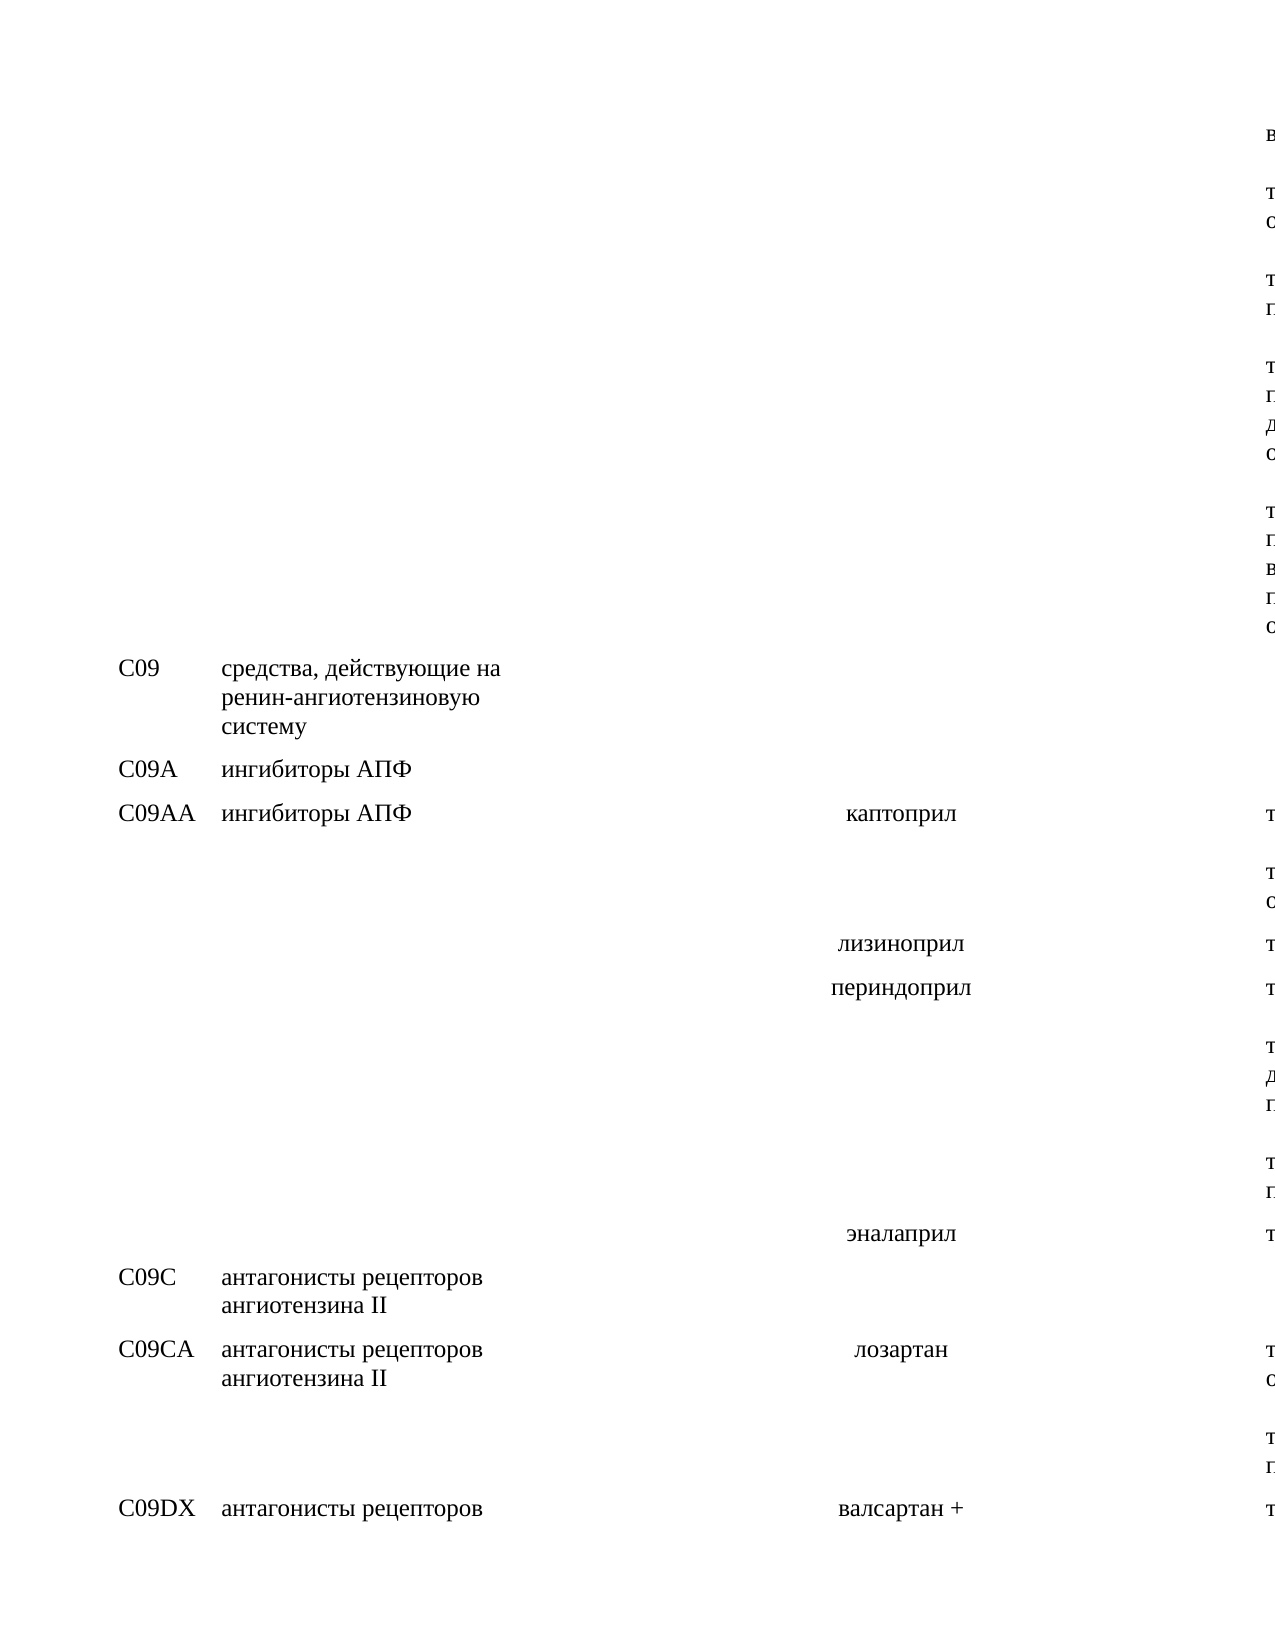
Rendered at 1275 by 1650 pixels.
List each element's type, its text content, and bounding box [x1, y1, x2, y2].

table_cell лозартан [537, 1334, 1266, 1493]
table_cell антагонисты рецепторов ангиотензина II [221, 1334, 537, 1493]
table_cell периндоприл [537, 972, 1266, 1218]
table_cell таблетки [1266, 1231, 1275, 1262]
table_cell [1266, 754, 1275, 798]
table_cell лизиноприл [537, 929, 1266, 972]
table_cell средства, действующие на ренин-ангиотензиновую систему [221, 653, 537, 754]
table_cell [118, 118, 221, 653]
table_cell таблетки [1266, 941, 1275, 972]
table_cell [221, 972, 537, 1218]
table_cell [537, 1262, 1266, 1334]
table_cell C09DX [118, 1493, 221, 1522]
table_cell [1266, 653, 1275, 754]
table_cell антагонисты рецепторов [221, 1493, 537, 1522]
table_cell антагонисты рецепторов ангиотензина II [221, 1262, 537, 1334]
table_cell C09A [118, 754, 221, 798]
table_cell [1266, 1262, 1275, 1334]
table_cell C09C [118, 1262, 221, 1334]
table_cell [221, 929, 537, 972]
table_cell каптоприл [537, 798, 1266, 928]
table_cell C09 [118, 653, 221, 754]
table_cell [537, 118, 1266, 653]
table_cell ингибиторы АПФ [221, 754, 537, 798]
table_cell [537, 653, 1266, 754]
table_cell [118, 1218, 221, 1262]
table_cell эналаприл [537, 1218, 1266, 1262]
table_cell [221, 1218, 537, 1262]
table_cell [118, 972, 221, 1218]
table_cell ингибиторы АПФ [221, 798, 537, 928]
table_cell валсартан + [537, 1493, 1266, 1522]
table_cell [537, 754, 1266, 798]
table_cell C09AA [118, 798, 221, 928]
table_cell [221, 118, 537, 653]
table_cell C09CA [118, 1334, 221, 1493]
table_cell [118, 929, 221, 972]
